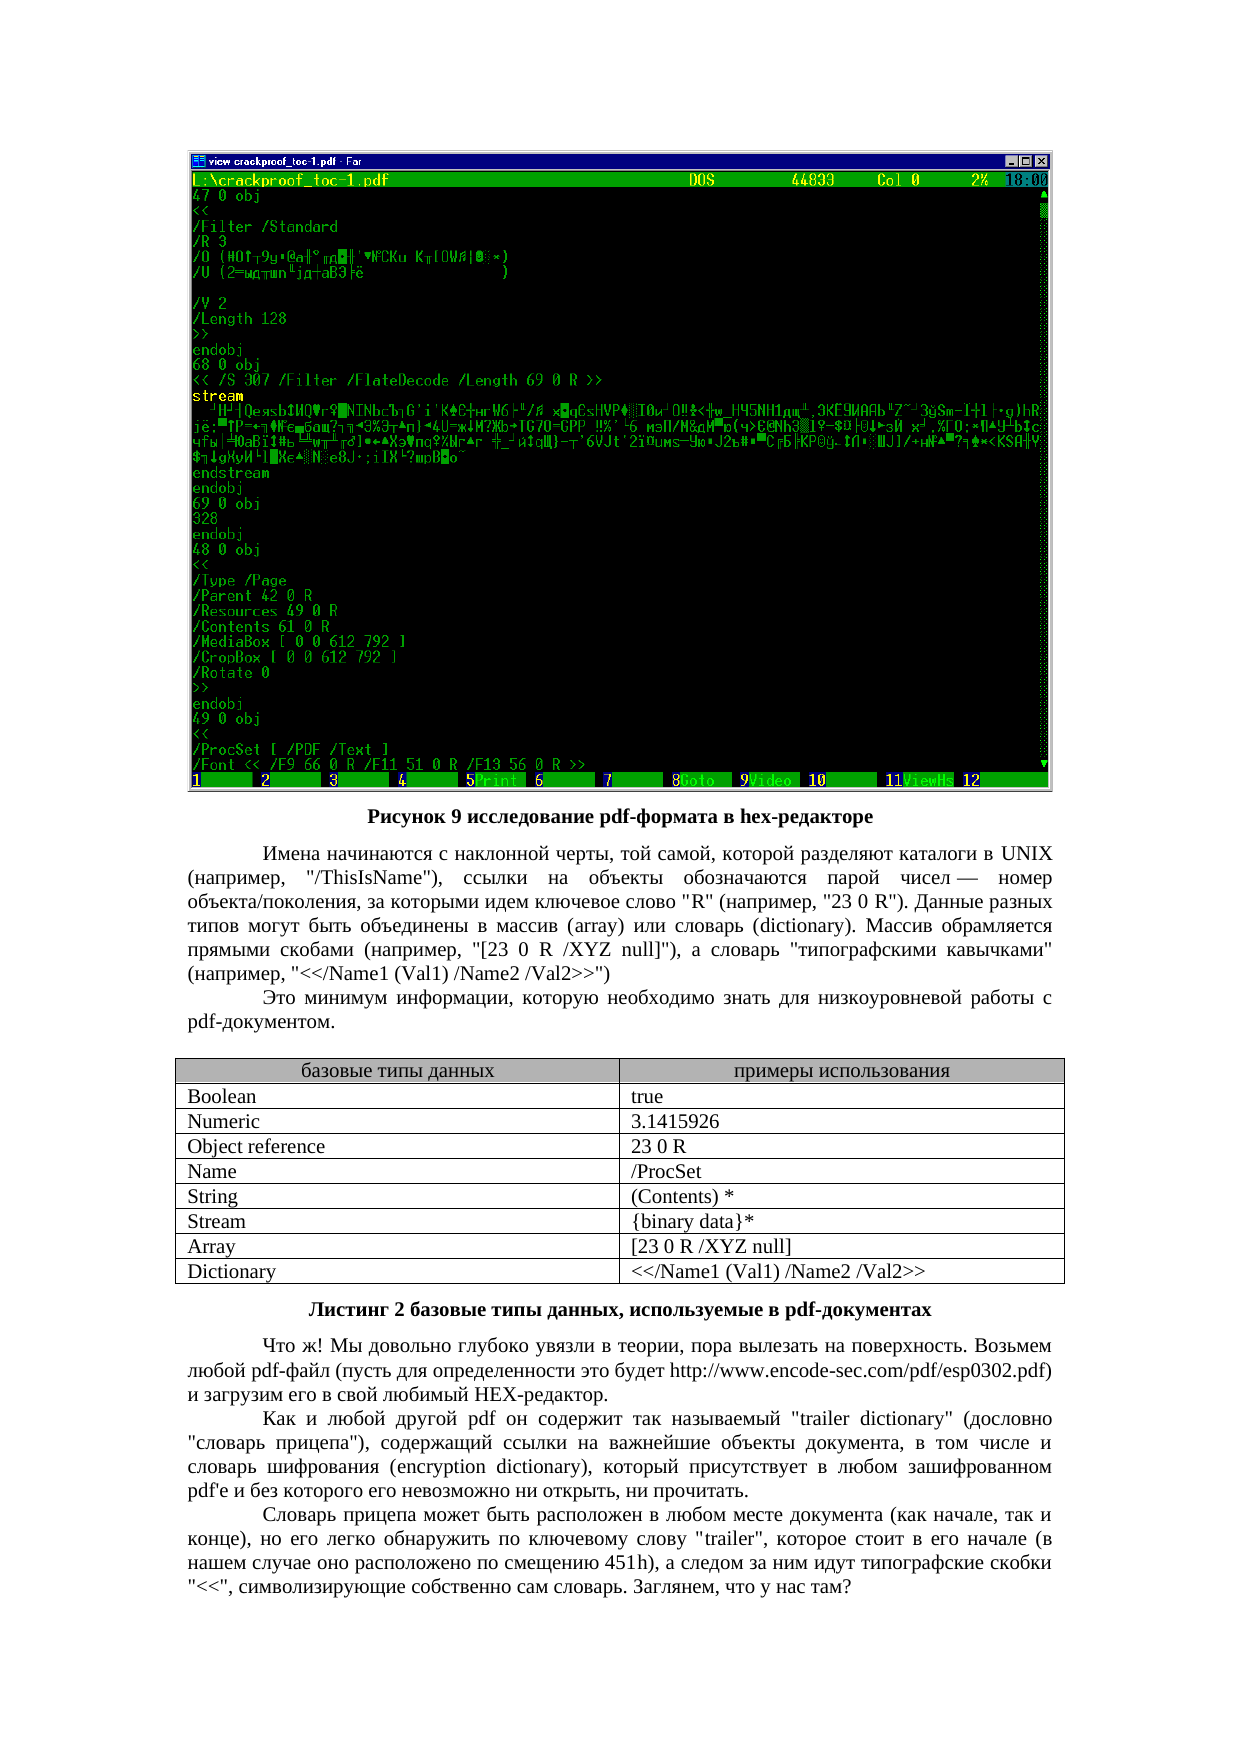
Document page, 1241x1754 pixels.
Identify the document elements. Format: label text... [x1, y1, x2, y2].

text Листинг 2 базовые типы данных, используемые в pdf-документах [187, 1297, 1053, 1321]
text Как и любой другой pdf он содержит так называемый "trailer dictionary" (дословно "словарь прицепа"), содержащий ссылки на важнейшие объекты документа, в том числе и словарь шифрования (encryption dictionary), который присутствует в любом зашифрованном pdf'е и без которого его невозможно ни открыть, ни прочитать. [187, 1406, 1053, 1502]
table_cell {binary data}* [620, 1209, 1064, 1233]
table_cell (Contents) * [620, 1184, 1064, 1208]
text Имена начинаются с наклонной черты, той самой, которой разделяют каталоги в UNIX (например, "/ThisIsName"), ссылки на объекты обозначаются парой чисел — номер объекта/поколения, за которыми идем ключевое слово "R" (например, "23 0 R"). Данные разных типов могут быть объединены в массив (array) или словарь (dictionary). Массив обрамляется прямыми скобами (например, "[23 0 R /XYZ null]"), а словарь "типографскими кавычками" (например, "<</Name1 (Val1) /Name2 /Val2>>") [187, 841, 1053, 985]
table_cell true [620, 1084, 1064, 1108]
text Словарь прицепа может быть расположен в любом месте документа (как начале, так и конце), но его легко обнаружить по ключевому слову "trailer", которое стоит в его начале (в нашем случае оно расположено по смещению 451h), а следом за ним идут типографские скобки "<<", символизирующие собственно сам словарь. Заглянем, что у нас там? [187, 1502, 1053, 1598]
table_cell /ProcSet [620, 1159, 1064, 1183]
table_cell Dictionary [176, 1259, 619, 1283]
text Рисунок 9 исследование pdf-формата в hex-редакторе [187, 804, 1053, 828]
text Что ж! Мы довольно глубоко увязли в теории, пора вылезать на поверхность. Возьмем любой pdf-файл (пусть для определенности это будет http://www.encode-sec.com/pdf/esp0302.pdf) и загрузим его в свой любимый HEX-редактор. [187, 1333, 1053, 1406]
table_cell 23 0 R [620, 1134, 1064, 1158]
table_cell <</Name1 (Val1) /Name2 /Val2>> [620, 1259, 1064, 1283]
table_cell Stream [176, 1209, 619, 1233]
table_header примеры использования [620, 1059, 1064, 1082]
table_header базовые типы данных [176, 1059, 619, 1082]
table_cell 3.1415926 [620, 1109, 1064, 1133]
picture [187, 150, 1053, 792]
table_cell Numeric [176, 1109, 619, 1133]
table_cell Object reference [176, 1134, 619, 1158]
table_cell [23 0 R /XYZ null] [620, 1234, 1064, 1258]
table_cell Array [176, 1234, 619, 1258]
text Это минимум информации, которую необходимо знать для низкоуровневой работы с pdf-документом. [187, 985, 1053, 1033]
table_cell Boolean [176, 1084, 619, 1108]
table_cell Name [176, 1159, 619, 1183]
table_cell String [176, 1184, 619, 1208]
